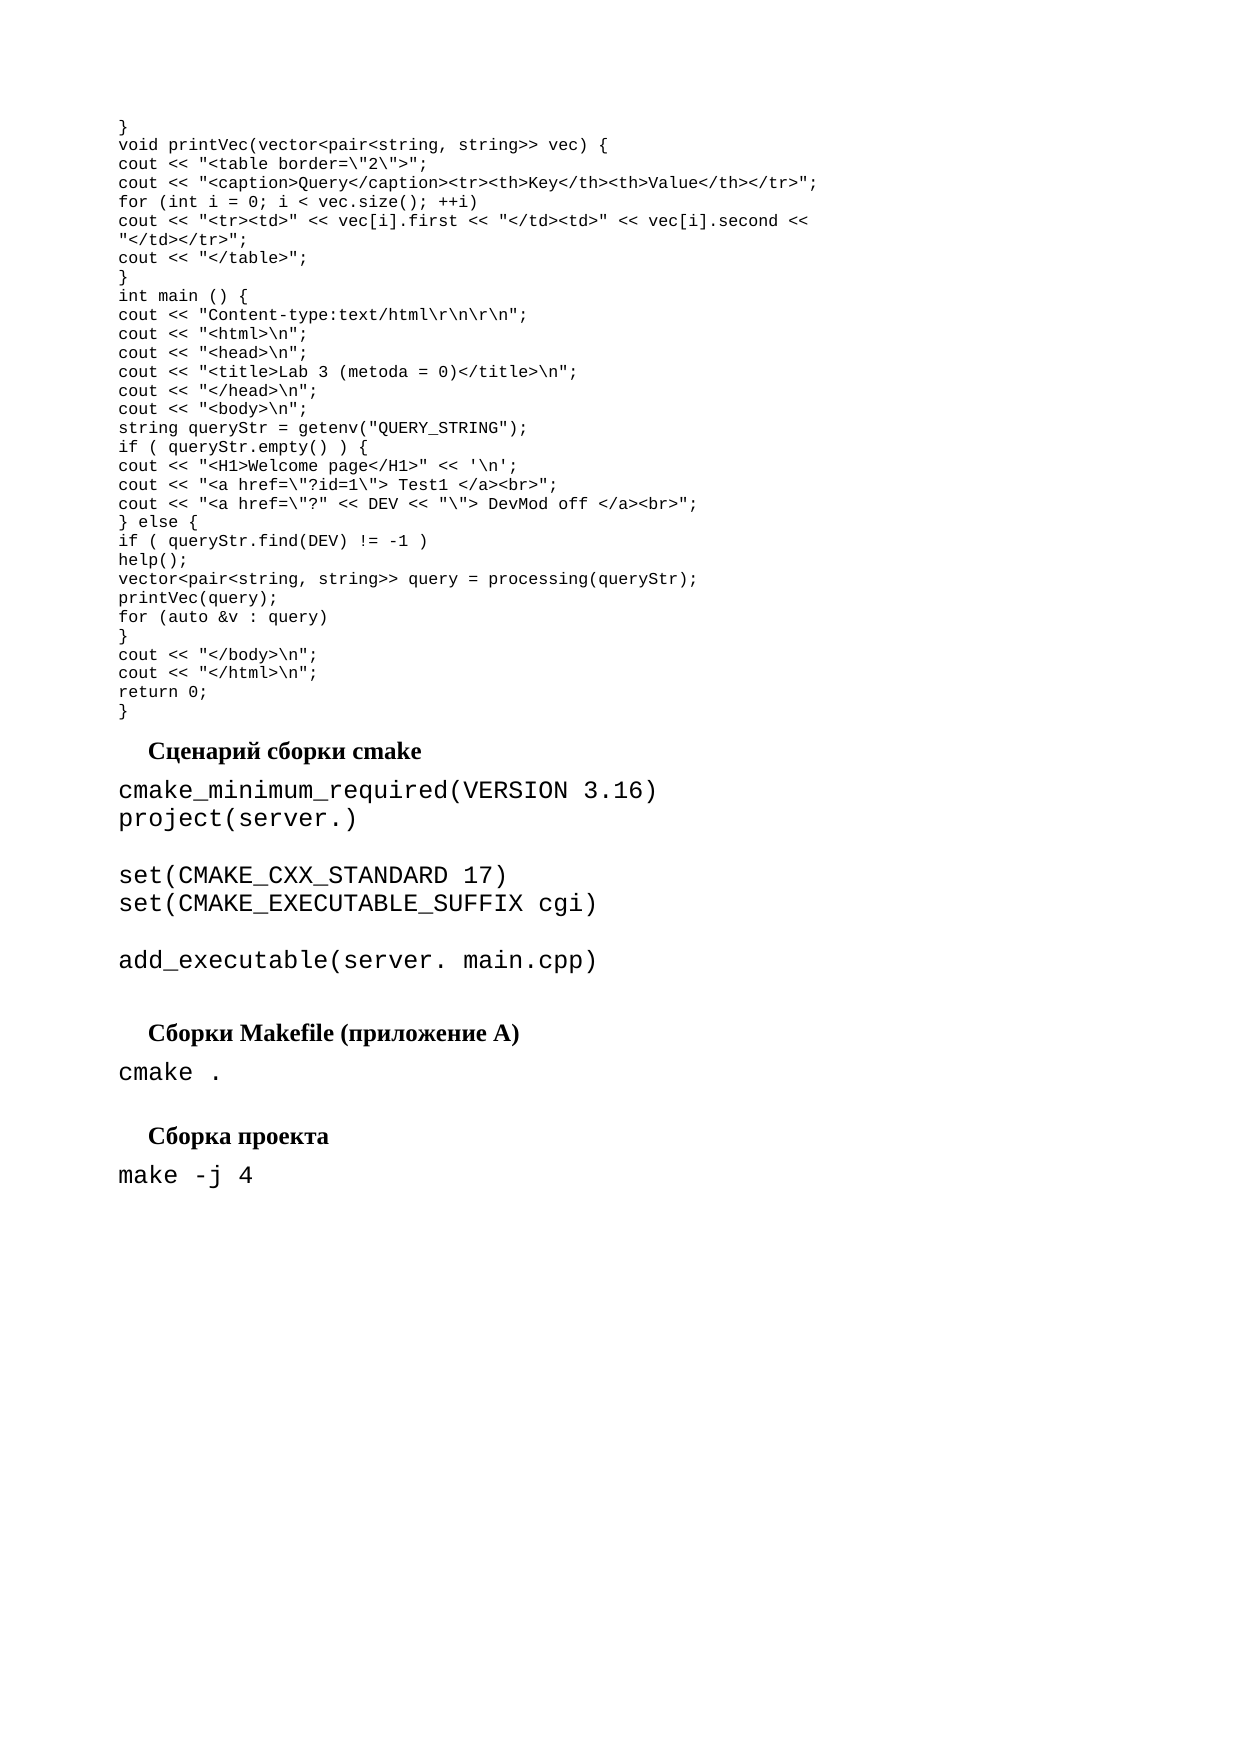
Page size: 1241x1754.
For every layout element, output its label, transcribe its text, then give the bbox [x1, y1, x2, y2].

text } else { [118, 514, 1122, 533]
text cout << "</html>\n"; [118, 665, 1122, 684]
text cmake_minimum_required(VERSION 3.16) [118, 777, 1122, 806]
text if ( queryStr.find(DEV) != -1 ) [118, 533, 1122, 552]
text } [118, 703, 1122, 721]
text int main () { [118, 288, 1122, 307]
text cout << "<tr><td>" << vec[i].first << "</td><td>" << vec[i].second << [118, 212, 1122, 231]
text cout << "</table>"; [118, 250, 1122, 269]
text help(); [118, 552, 1122, 571]
text add_executable(server. main.cpp) [118, 947, 1122, 976]
text make -j 4 [118, 1163, 1122, 1191]
subtitle Сборка проекта [148, 1121, 1122, 1150]
text return 0; [118, 684, 1122, 703]
text if ( queryStr.empty() ) { [118, 439, 1122, 457]
text vector<pair<string, string>> query = processing(queryStr); [118, 571, 1122, 589]
text cout << "<table border=\"2\">"; [118, 156, 1122, 175]
text for (int i = 0; i < vec.size(); ++i) [118, 193, 1122, 212]
text } [118, 269, 1122, 288]
text string queryStr = getenv("QUERY_STRING"); [118, 420, 1122, 439]
text cout << "<a href=\"?" << DEV << "\"> DevMod off </a><br>"; [118, 495, 1122, 514]
text for (auto &v : query) [118, 608, 1122, 627]
text set(CMAKE_CXX_STANDARD 17) [118, 862, 1122, 891]
text } [118, 118, 1122, 137]
text project(server.) [118, 806, 1122, 834]
text cout << "<head>\n"; [118, 344, 1122, 363]
text cout << "Content-type:text/html\r\n\r\n"; [118, 307, 1122, 326]
subtitle Сборки Makefile (приложение А) [148, 1018, 1122, 1047]
text cout << "</body>\n"; [118, 646, 1122, 665]
text } [118, 627, 1122, 646]
text "</td></tr>"; [118, 231, 1122, 250]
text cout << "<body>\n"; [118, 401, 1122, 420]
text cmake . [118, 1060, 1122, 1088]
text cout << "<title>Lab 3 (metoda = 0)</title>\n"; [118, 363, 1122, 382]
text cout << "<H1>Welcome page</H1>" << '\n'; [118, 457, 1122, 476]
text set(CMAKE_EXECUTABLE_SUFFIX cgi) [118, 891, 1122, 919]
text cout << "</head>\n"; [118, 382, 1122, 401]
text cout << "<caption>Query</caption><tr><th>Key</th><th>Value</th></tr>"; [118, 175, 1122, 193]
subtitle Сценарий сборки cmake [148, 736, 1122, 765]
text void printVec(vector<pair<string, string>> vec) { [118, 137, 1122, 156]
text printVec(query); [118, 589, 1122, 608]
text cout << "<a href=\"?id=1\"> Test1 </a><br>"; [118, 476, 1122, 495]
text cout << "<html>\n"; [118, 326, 1122, 344]
